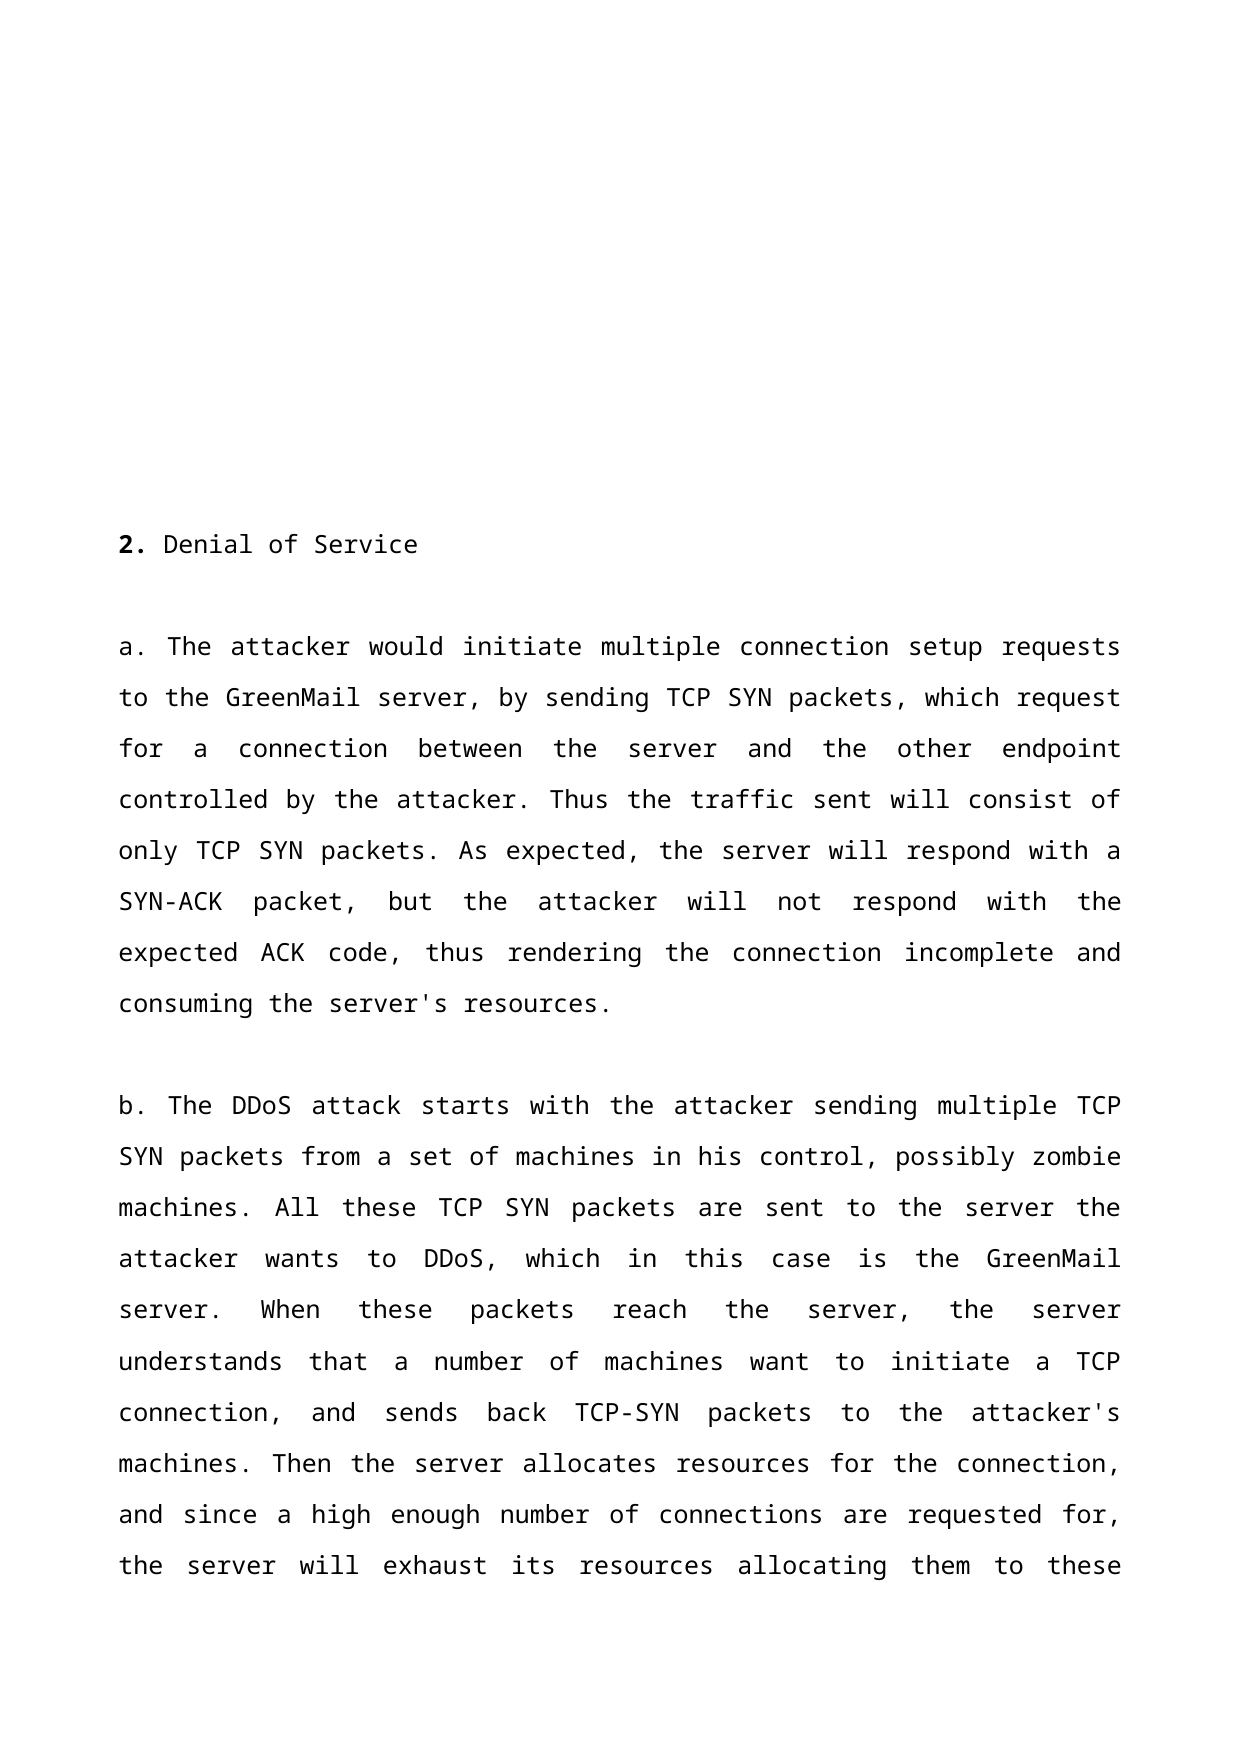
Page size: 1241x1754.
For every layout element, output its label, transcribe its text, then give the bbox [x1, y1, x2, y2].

text b. The DDoS attack starts with the attacker sending multiple TCP SYN packets from a set of machines in his control, possibly zombie machines. All these TCP SYN packets are sent to the server the attacker wants to DDoS, which in this case is the GreenMail server. When these packets reach the server, the server understands that a number of machines want to initiate a TCP connection, and sends back TCP-SYN packets to the attacker's machines. Then the server allocates resources for the connection, and since a high enough number of connections are requested for, the server will exhaust its resources allocating them to these [118, 1088, 1122, 1581]
text 2. Denial of Service [118, 526, 1122, 561]
text a. The attacker would initiate multiple connection setup requests to the GreenMail server, by sending TCP SYN packets, which request for a connection between the server and the other endpoint controlled by the attacker. Thus the traffic sent will consist of only TCP SYN packets. As expected, the server will respond with a SYN-ACK packet, but the attacker will not respond with the expected ACK code, thus rendering the connection incomplete and consuming the server's resources. [118, 628, 1122, 1020]
